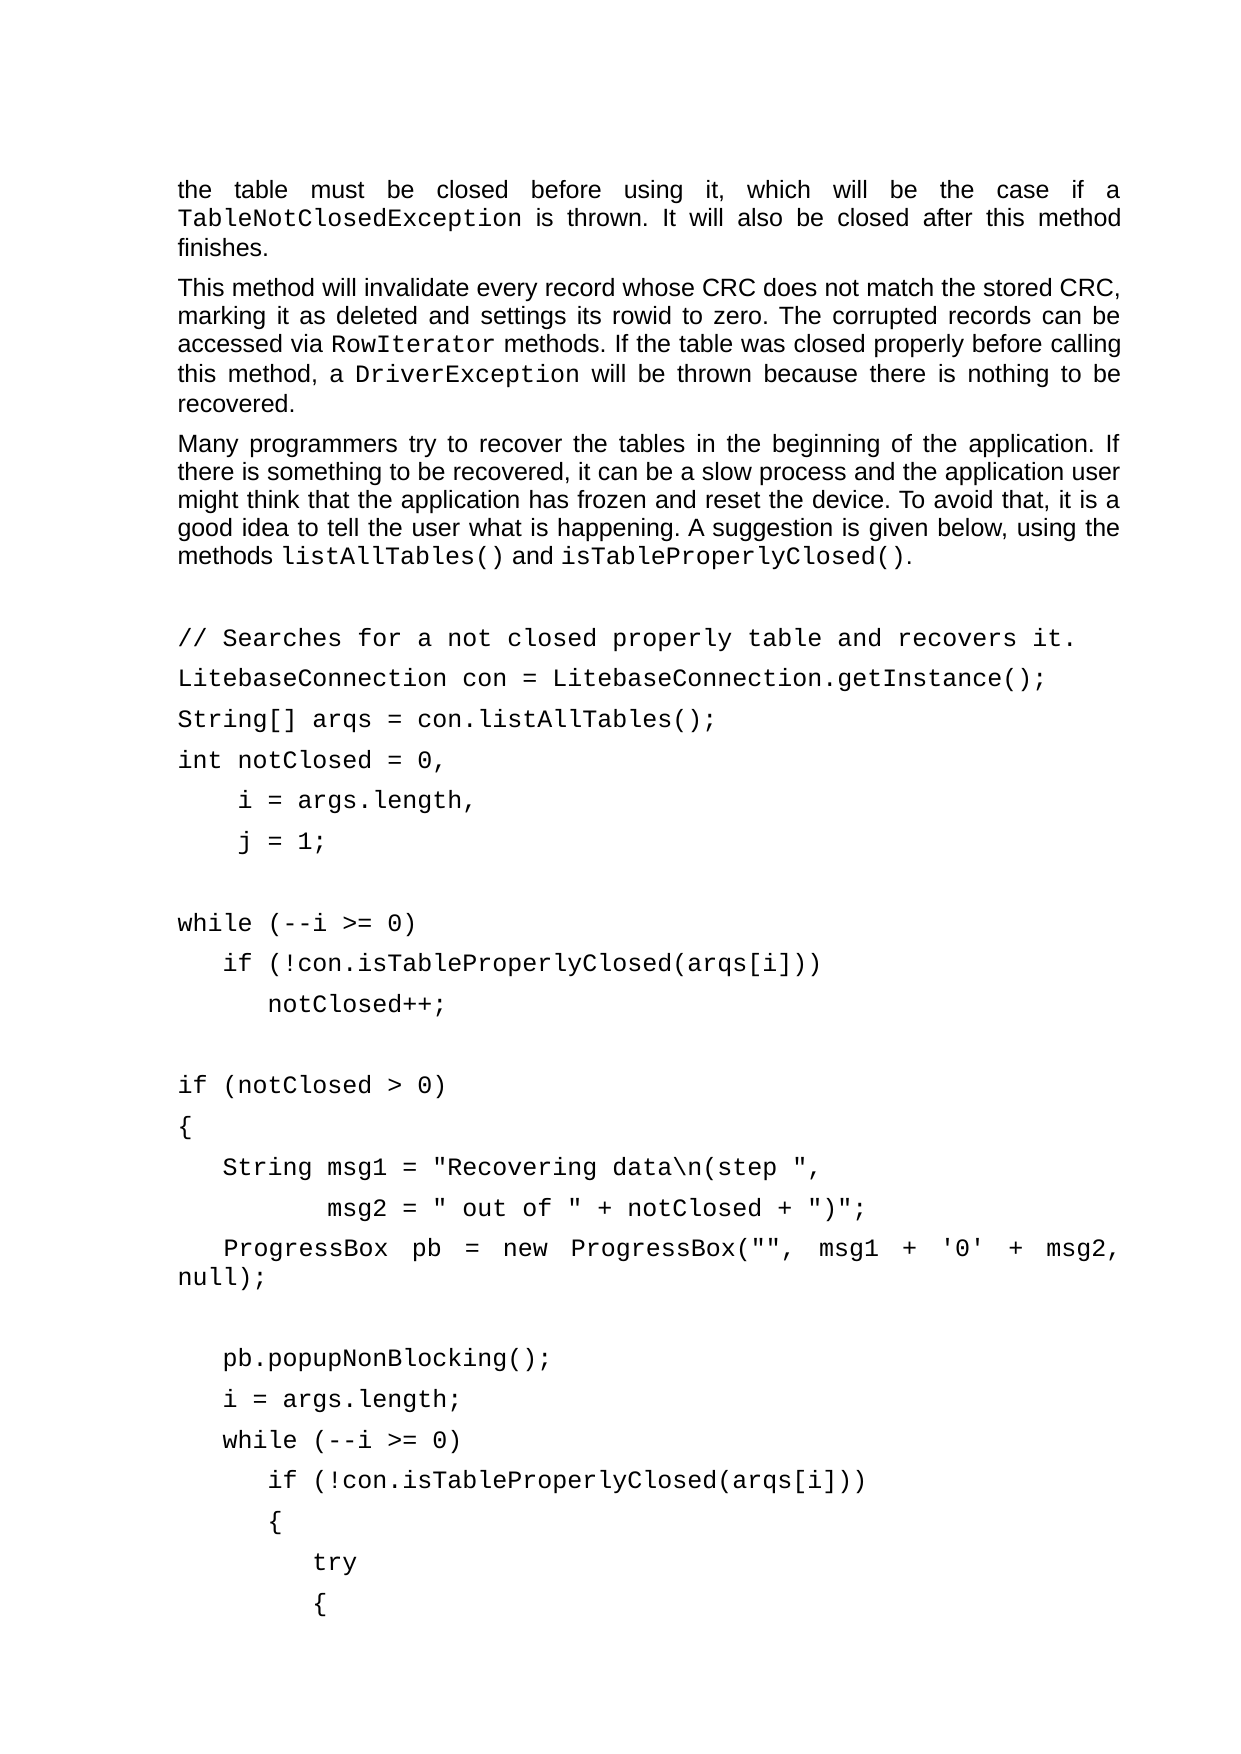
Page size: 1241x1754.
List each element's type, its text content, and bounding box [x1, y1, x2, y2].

list i = args.length, [177, 788, 1122, 816]
list msg2 = " out of " + notClosed + ")"; [177, 1195, 1122, 1224]
list { [177, 1114, 1122, 1142]
list the table must be closed before using it, which will be the case if a TableNotClosedException is thrown. It will also be closed after this method finishes. [177, 176, 1122, 261]
list String msg1 = "Recovering data\n(step ", [177, 1154, 1122, 1183]
list notClosed++; [177, 992, 1122, 1020]
list if (notClosed > 0) [177, 1073, 1122, 1101]
list This method will invalidate every record whose CRC does not match the stored CRC, marking it as deleted and settings its rowid to zero. The corrupted records can be accessed via RowIterator methods. If the table was closed properly before calling this method, a DriverException will be thrown because there is nothing to be recovered. [177, 274, 1122, 418]
list try [177, 1549, 1122, 1578]
list int notClosed = 0, [177, 747, 1122, 776]
list pb.popupNonBlocking(); [177, 1346, 1122, 1374]
list i = args.length; [177, 1387, 1122, 1415]
list if (!con.isTableProperlyClosed(arqs[i])) [177, 1468, 1122, 1496]
list { [177, 1509, 1122, 1537]
list j = 1; [177, 829, 1122, 857]
list ProgressBox pb = new ProgressBox("", msg1 + '0' + msg2, null); [177, 1236, 1122, 1293]
list Many programmers try to recover the tables in the beginning of the application. If there is something to be recovered, it can be a slow process and the application user might think that the application has frozen and reset the device. To avoid that, it is a good idea to tell the user what is happening. A suggestion is given below, using the methods listAllTables() and isTableProperlyClosed(). [177, 430, 1122, 572]
list // Searches for a not closed properly table and recovers it. [177, 625, 1122, 653]
list { [177, 1590, 1122, 1618]
list String[] arqs = con.listAllTables(); [177, 707, 1122, 735]
list while (--i >= 0) [177, 1427, 1122, 1456]
list while (--i >= 0) [177, 910, 1122, 938]
list LitebaseConnection con = LitebaseConnection.getInstance(); [177, 666, 1122, 694]
list if (!con.isTableProperlyClosed(arqs[i])) [177, 951, 1122, 979]
